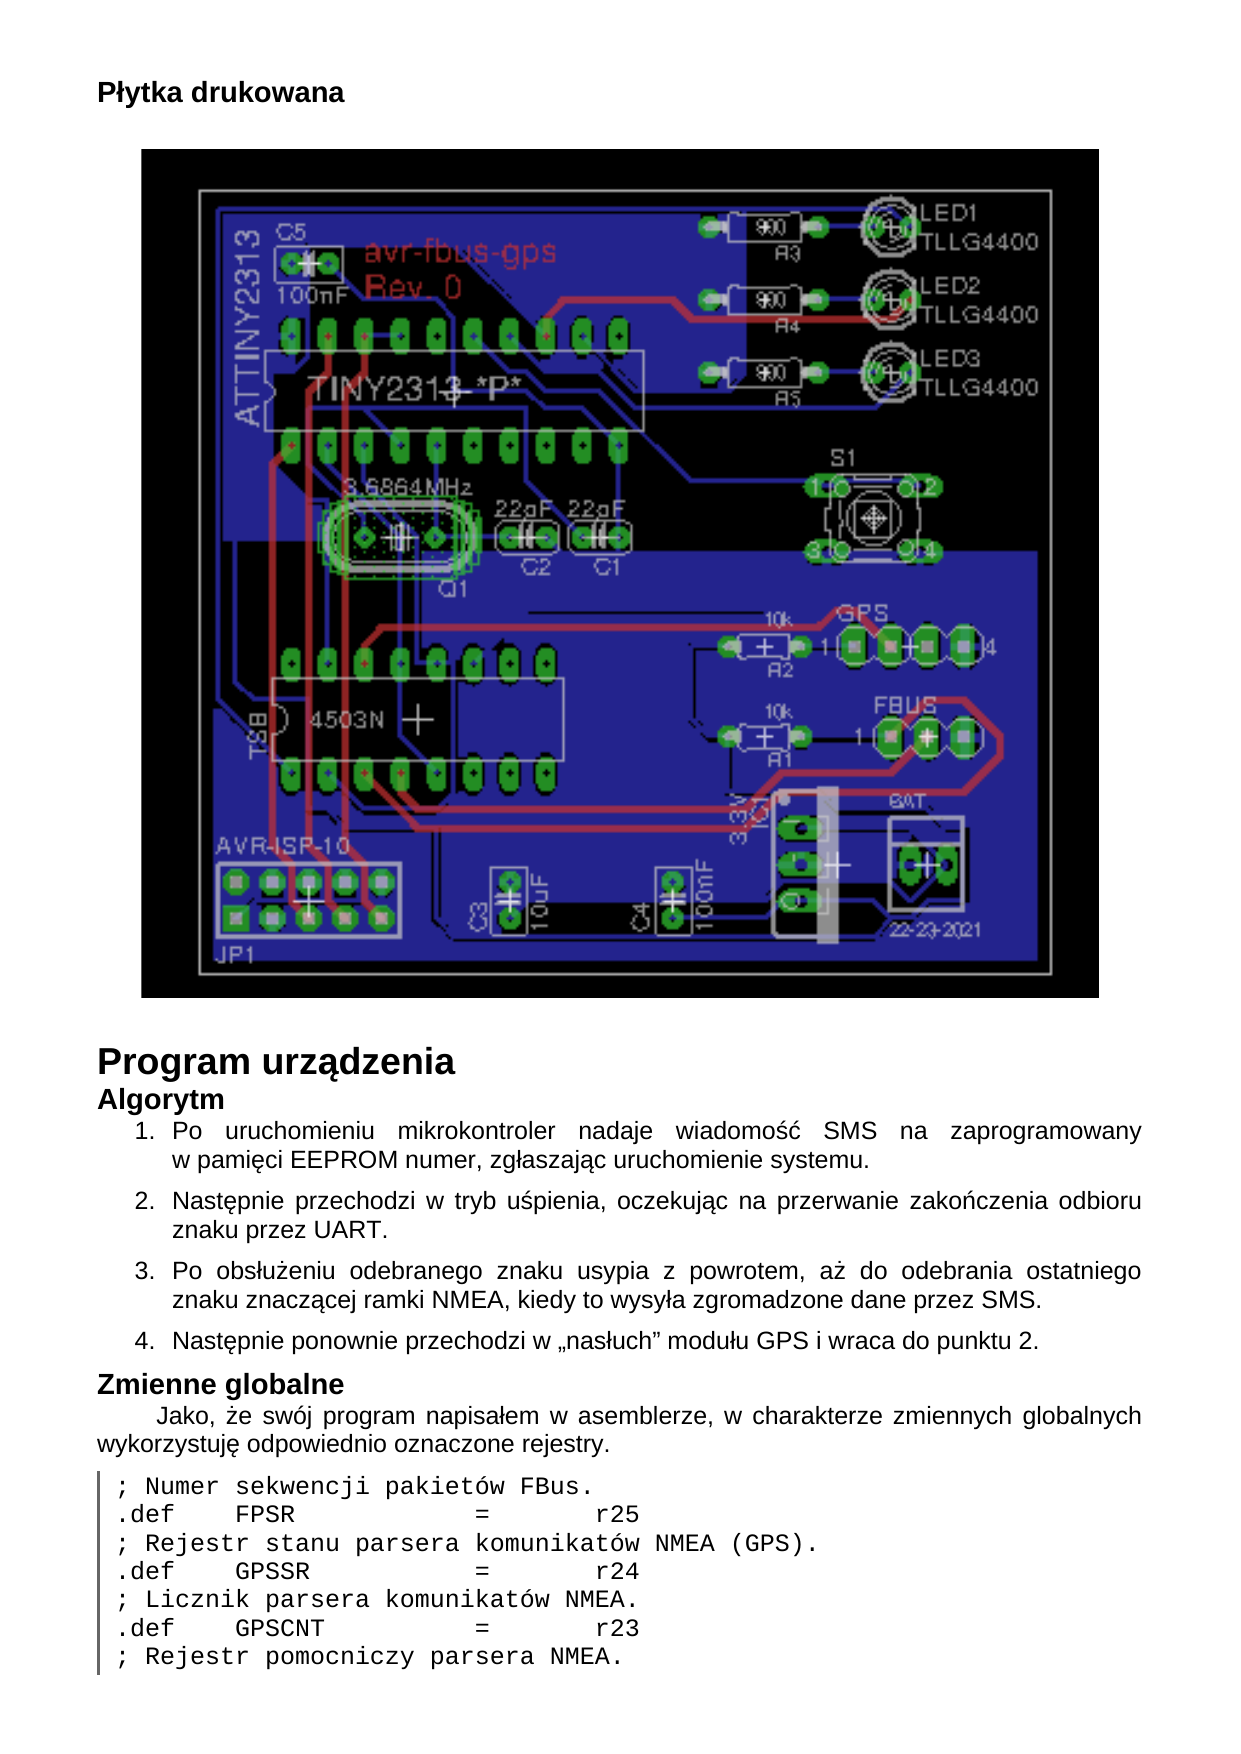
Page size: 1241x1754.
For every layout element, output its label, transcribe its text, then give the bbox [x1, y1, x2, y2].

subtitle Zmienne globalne [97, 1367, 1143, 1401]
picture [141, 149, 1099, 998]
text ; Licznik parsera komunikatów NMEA. [100, 1587, 1143, 1615]
text ; Numer sekwencji pakietów FBus. [100, 1471, 1143, 1502]
list Po uruchomieniu mikrokontroler nadaje wiadomość SMS na zaprogramowany w pamięci EEPROM numer, zgłaszając uruchomienie systemu. [134, 1116, 1143, 1173]
list Następnie przechodzi w tryb uśpienia, oczekując na przerwanie zakończenia odbioru znaku przez UART. [134, 1186, 1143, 1243]
text ; Rejestr stanu parsera komunikatów NMEA (GPS). [100, 1530, 1143, 1559]
text .def FPSR = r25 [100, 1502, 1143, 1530]
subtitle Algorytm [97, 1082, 1143, 1116]
text .def GPSSR = r24 [100, 1559, 1143, 1587]
text .def GPSCNT = r23 [100, 1615, 1143, 1644]
list Po obsłużeniu odebranego znaku usypia z powrotem, aż do odebrania ostatniego znaku znaczącej ramki NMEA, kiedy to wysyła zgromadzone dane przez SMS. [134, 1256, 1143, 1313]
list Następnie ponownie przechodzi w „nasłuch” modułu GPS i wraca do punktu 2. [134, 1326, 1143, 1355]
text ; Rejestr pomocniczy parsera NMEA. [100, 1644, 1143, 1675]
subtitle Program urządzenia [97, 1039, 1143, 1082]
subtitle Płytka drukowana [97, 75, 1143, 108]
text Jako, że swój program napisałem w asemblerze, w charakterze zmiennych globalnych wykorzystuję odpowiednio oznaczone rejestry. [97, 1401, 1143, 1458]
